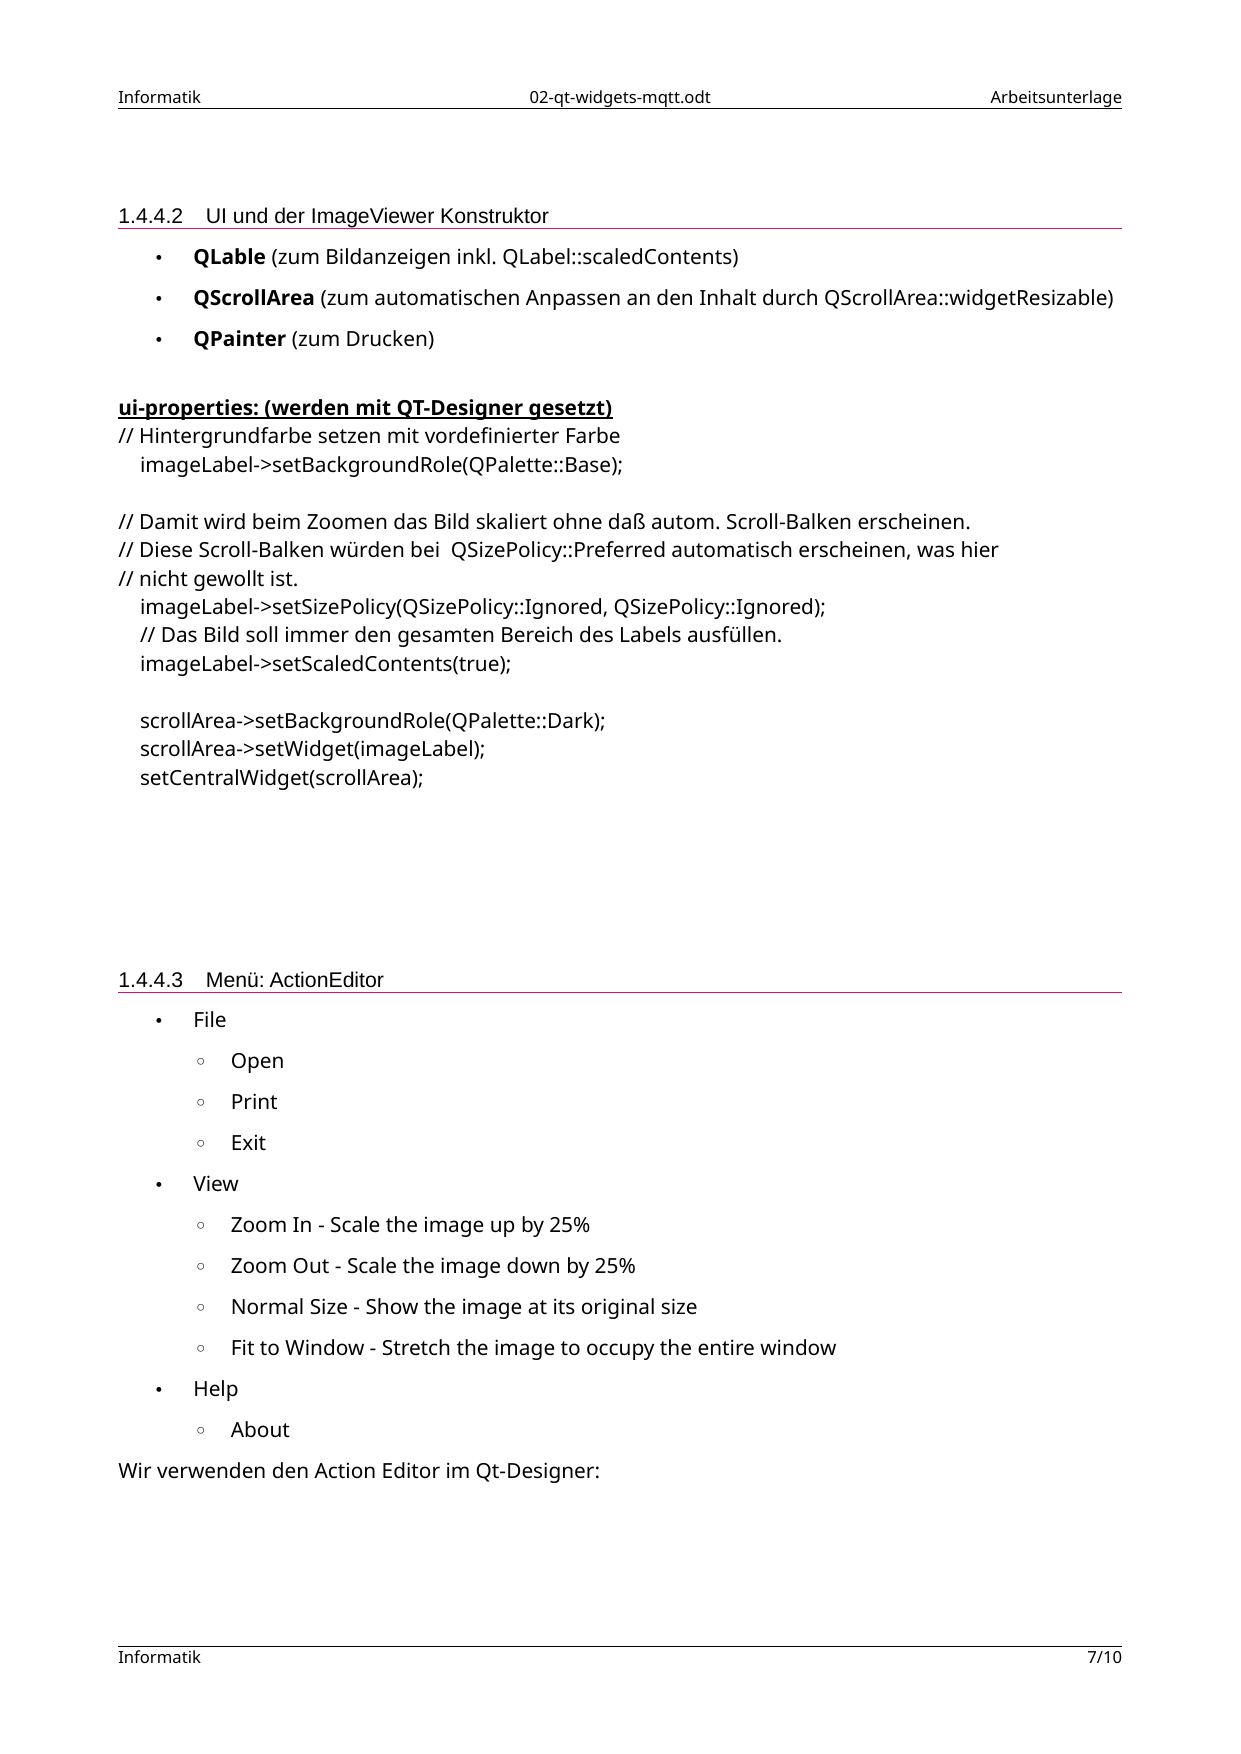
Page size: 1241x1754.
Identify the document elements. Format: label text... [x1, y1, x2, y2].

text imageLabel->setSizePolicy(QSizePolicy::Ignored, QSizePolicy::Ignored); [118, 592, 1122, 621]
text // Diese Scroll-Balken würden bei QSizePolicy::Preferred automatisch erscheinen, was hier // nicht gewollt ist. [118, 535, 1122, 592]
text setCentralWidget(scrollArea); [118, 763, 1122, 791]
subtitle UI und der ImageViewer Konstruktor [118, 204, 1122, 228]
list Exit [193, 1128, 1122, 1157]
subtitle Menü: ActionEditor [118, 967, 1122, 992]
list Normal Size - Show the image at its original size [193, 1292, 1122, 1321]
text // Hintergrundfarbe setzen mit vordefinierter Farbe [118, 422, 1122, 450]
list QLable (zum Bildanzeigen inkl. QLabel::scaledContents) [156, 242, 1122, 270]
list Help [156, 1374, 1122, 1402]
text scrollArea->setWidget(imageLabel); [118, 734, 1122, 763]
list QPainter (zum Drucken) [156, 324, 1122, 352]
list Zoom Out - Scale the image down by 25% [193, 1251, 1122, 1279]
list View [156, 1169, 1122, 1198]
text // Das Bild soll immer den gesamten Bereich des Labels ausfüllen. imageLabel->setScaledContents(true); [118, 621, 1122, 677]
list QScrollArea (zum automatischen Anpassen an den Inhalt durch QScrollArea::widgetResizable) [156, 283, 1122, 311]
list File [156, 1006, 1122, 1034]
text ui-properties: (werden mit QT-Designer gesetzt) [118, 393, 1122, 422]
list Zoom In - Scale the image up by 25% [193, 1210, 1122, 1239]
list Fit to Window - Stretch the image to occupy the entire window [193, 1333, 1122, 1361]
text imageLabel->setBackgroundRole(QPalette::Base); [118, 450, 1122, 478]
text scrollArea->setBackgroundRole(QPalette::Dark); [118, 706, 1122, 734]
list About [193, 1415, 1122, 1443]
text Wir verwenden den Action Editor im Qt-Designer: [118, 1456, 1122, 1484]
list Print [193, 1087, 1122, 1116]
list Open [193, 1046, 1122, 1075]
text // Damit wird beim Zoomen das Bild skaliert ohne daß autom. Scroll-Balken erscheinen. [118, 507, 1122, 535]
